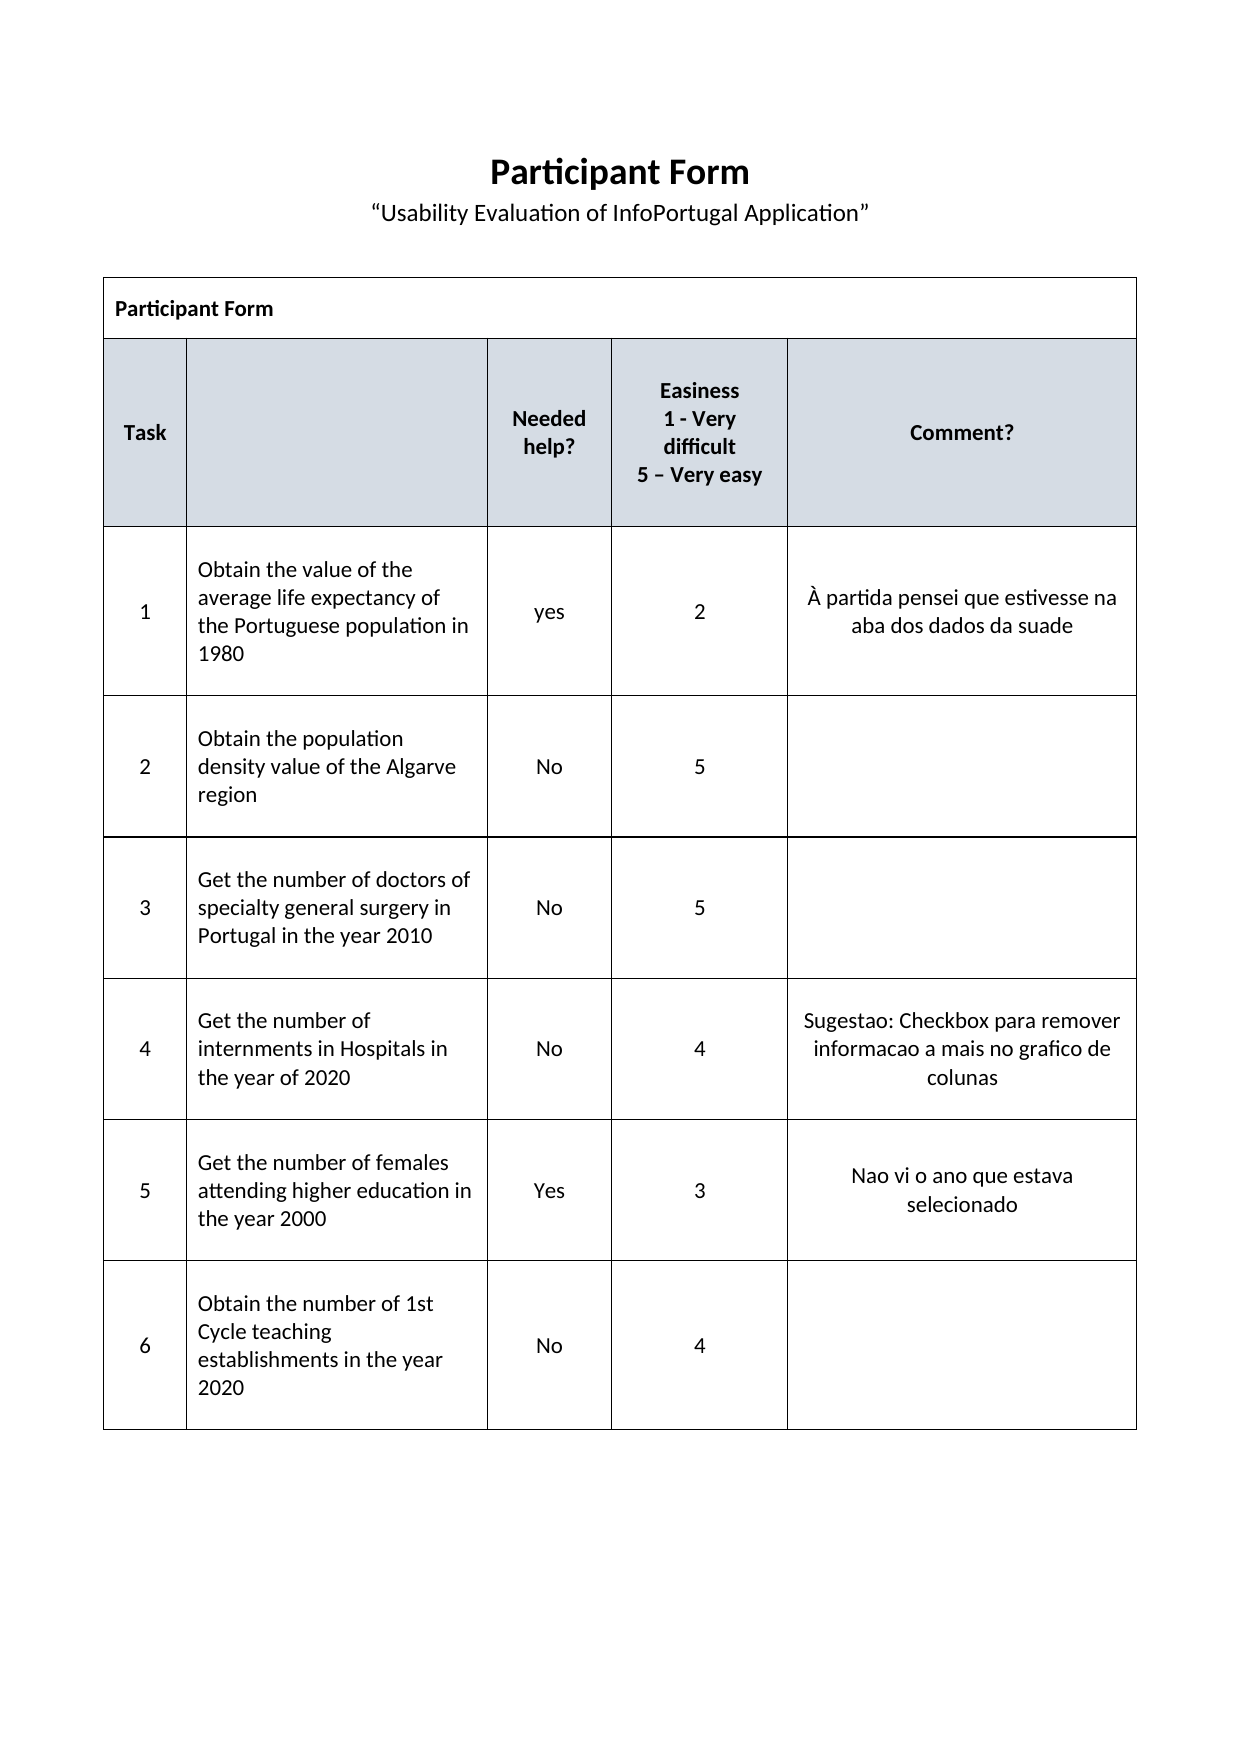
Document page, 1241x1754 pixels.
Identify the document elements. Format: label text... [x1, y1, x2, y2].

table_cell Comment? [788, 339, 1136, 526]
table_cell [788, 1261, 1136, 1429]
table_cell No [488, 1261, 611, 1429]
table_cell 2 [612, 527, 787, 695]
table_cell Obtain the number of 1st Cycle teaching establishments in the year 2020 [187, 1261, 487, 1429]
text “Usability Evaluation of InfoPortugal Application” [177, 197, 1063, 228]
table_cell No [488, 979, 611, 1119]
table_cell Easiness 1 - Very difficult 5 – Very easy [612, 339, 787, 526]
table_cell Task [104, 339, 186, 526]
table_cell 6 [104, 1261, 186, 1429]
table_cell [788, 696, 1136, 836]
table_cell yes [488, 527, 611, 695]
table_cell 4 [612, 1261, 787, 1429]
table_cell [788, 838, 1136, 977]
text Participant Form [177, 148, 1063, 193]
table_cell Needed help? [488, 339, 611, 526]
table_cell 4 [612, 979, 787, 1119]
table_cell 3 [612, 1120, 787, 1260]
table_cell Obtain the value of the average life expectancy of the Portuguese population in 1980 [187, 527, 487, 695]
table_cell Yes [488, 1120, 611, 1260]
table_cell Get the number of doctors of specialty general surgery in Portugal in the year 2010 [187, 838, 487, 977]
table_cell 5 [612, 838, 787, 977]
table_header Participant Form [104, 278, 1136, 338]
table_cell 5 [104, 1120, 186, 1260]
table_cell No [488, 838, 611, 977]
table_cell 3 [104, 838, 186, 977]
table_cell Obtain the population density value of the Algarve region [187, 696, 487, 836]
table_cell 2 [104, 696, 186, 836]
table_cell À partida pensei que estivesse na aba dos dados da suade [788, 527, 1136, 695]
table_cell Nao vi o ano que estava selecionado [788, 1120, 1136, 1260]
table_cell Sugestao: Checkbox para remover informacao a mais no grafico de colunas [788, 979, 1136, 1119]
table_cell Get the number of females attending higher education in the year 2000 [187, 1120, 487, 1260]
table_cell [187, 339, 487, 526]
table_cell Get the number of internments in Hospitals in the year of 2020 [187, 979, 487, 1119]
table_cell No [488, 696, 611, 836]
table_cell 5 [612, 696, 787, 836]
table_cell 4 [104, 979, 186, 1119]
table_cell 1 [104, 527, 186, 695]
